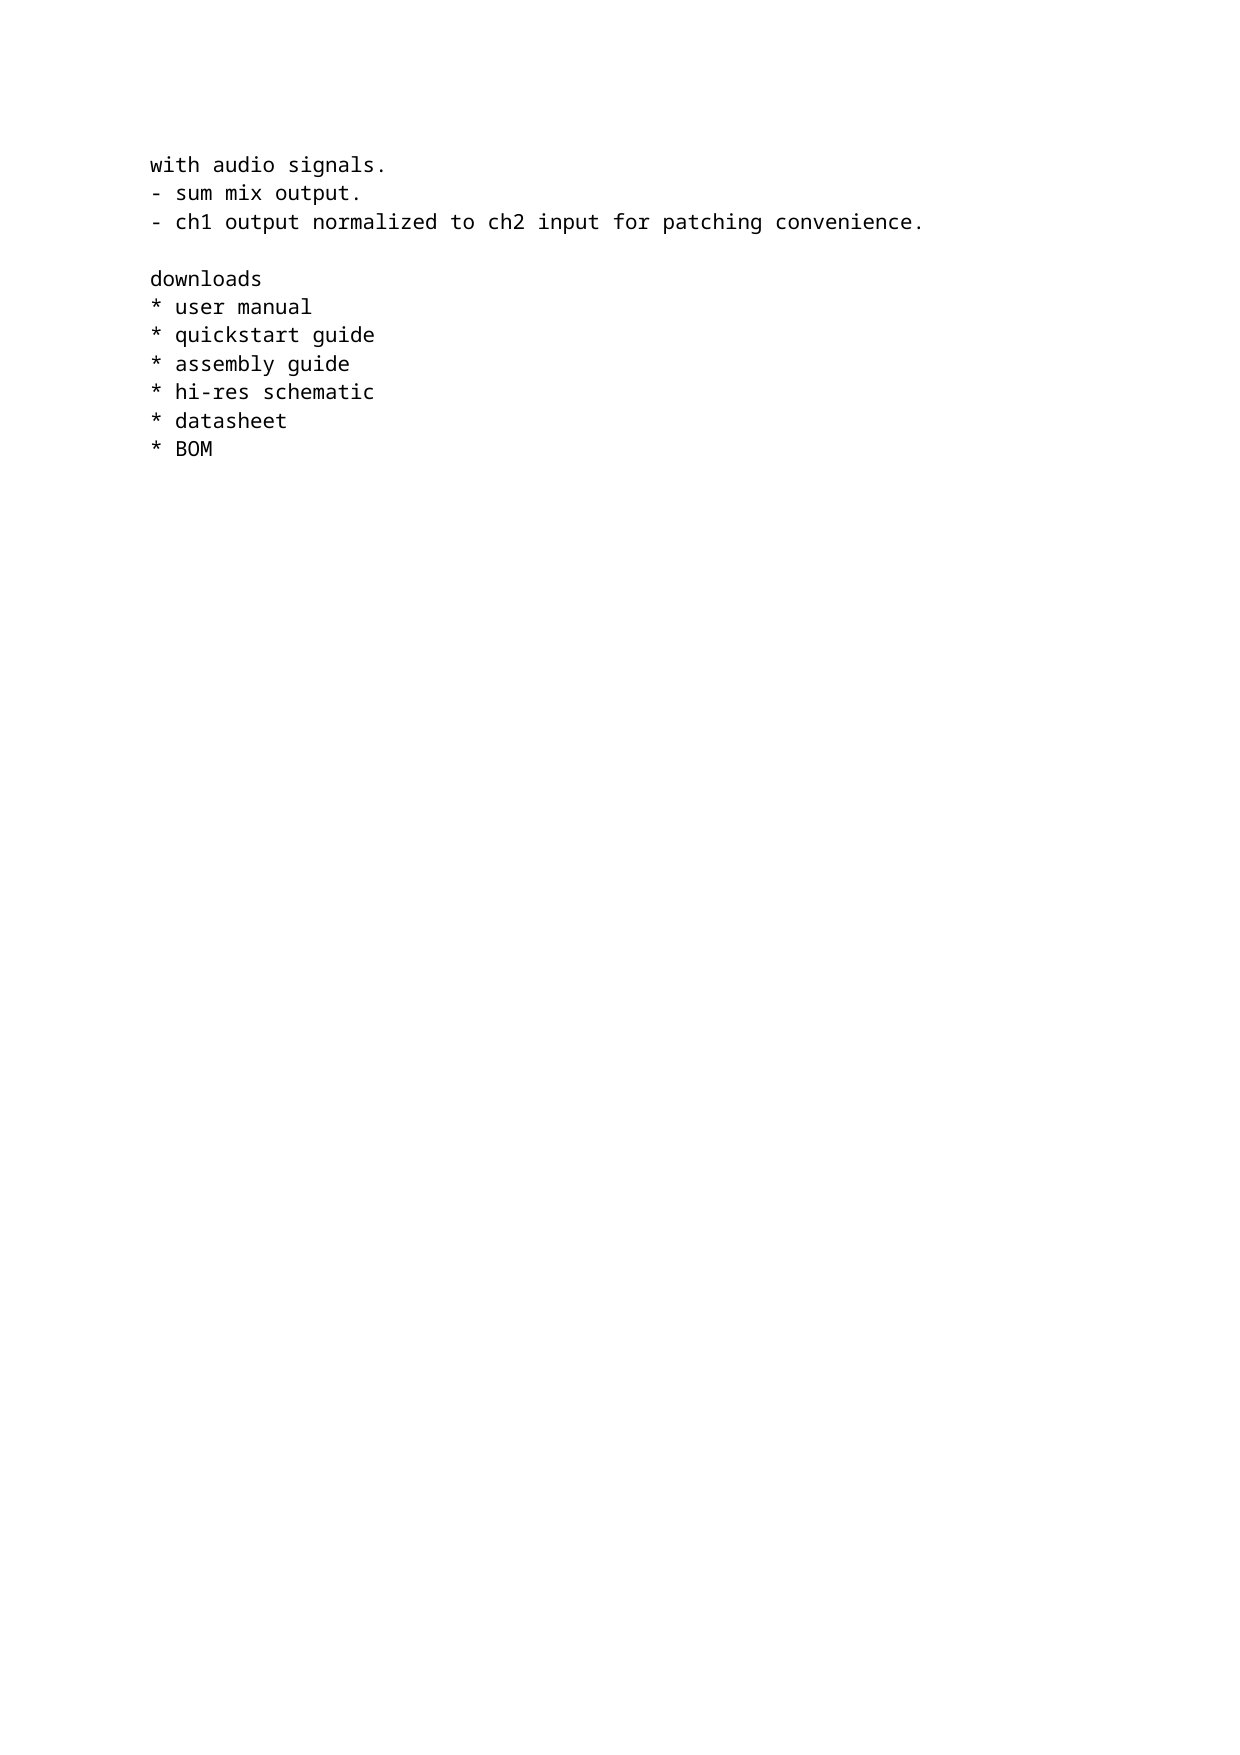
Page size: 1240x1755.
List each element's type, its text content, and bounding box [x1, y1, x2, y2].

text * user manual [150, 292, 1089, 321]
text * BOM [150, 434, 1089, 463]
text * datasheet [150, 406, 1089, 434]
text * assembly guide [150, 349, 1089, 377]
text * hi-res schematic [150, 377, 1089, 406]
text downloads [150, 264, 1089, 292]
text * quickstart guide [150, 321, 1089, 349]
text with audio signals. [150, 150, 1089, 178]
text - sum mix output. [150, 178, 1089, 207]
text - ch1 output normalized to ch2 input for patching convenience. [150, 207, 1089, 235]
